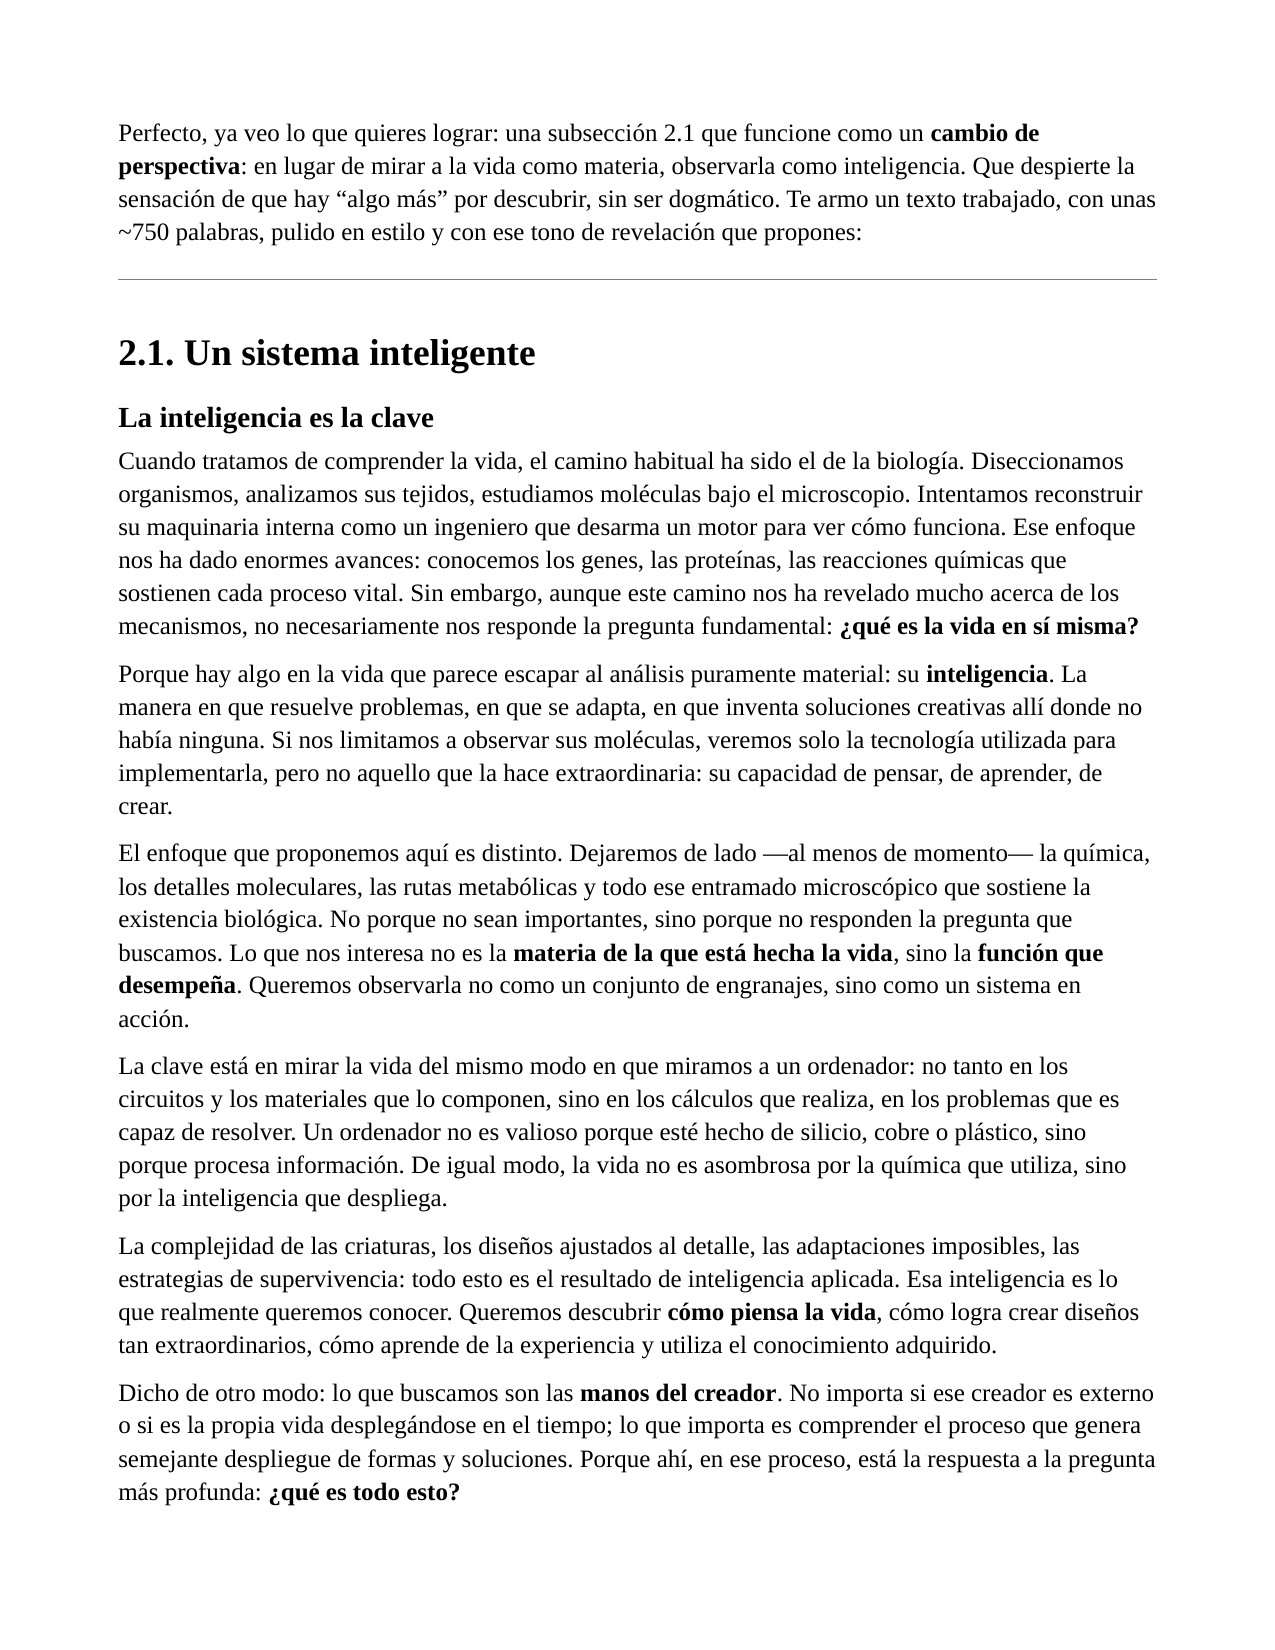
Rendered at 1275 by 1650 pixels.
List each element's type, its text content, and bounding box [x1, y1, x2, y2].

text Perfecto, ya veo lo que quieres lograr: una subsección 2.1 que funcione como un cambio de perspectiva: en lugar de mirar a la vida como materia, observarla como inteligencia. Que despierte la sensación de que hay “algo más” por descubrir, sin ser dogmático. Te armo un texto trabajado, con unas ~750 palabras, pulido en estilo y con ese tono de revelación que propones: [118, 118, 1157, 246]
text El enfoque que proponemos aquí es distinto. Dejaremos de lado —al menos de momento— la química, los detalles moleculares, las rutas metabólicas y todo ese entramado microscópico que sostiene la existencia biológica. No porque no sean importantes, sino porque no responden la pregunta que buscamos. Lo que nos interesa no es la materia de la que está hecha la vida, sino la función que desempeña. Queremos observarla no como un conjunto de engranajes, sino como un sistema en acción. [118, 838, 1157, 1032]
subtitle La inteligencia es la clave [118, 400, 1157, 434]
text La complejidad de las criaturas, los diseños ajustados al detalle, las adaptaciones imposibles, las estrategias de supervivencia: todo esto es el resultado de inteligencia aplicada. Esa inteligencia es lo que realmente queremos conocer. Queremos descubrir cómo piensa la vida, cómo logra crear diseños tan extraordinarios, cómo aprende de la experiencia y utiliza el conocimiento adquirido. [118, 1231, 1157, 1359]
text Dicho de otro modo: lo que buscamos son las manos del creador. No importa si ese creador es externo o si es la propia vida desplegándose en el tiempo; lo que importa es comprender el proceso que genera semejante despliegue de formas y soluciones. Porque ahí, en ese proceso, está la respuesta a la pregunta más profunda: ¿qué es todo esto? [118, 1378, 1157, 1505]
text Porque hay algo en la vida que parece escapar al análisis puramente material: su inteligencia. La manera en que resuelve problemas, en que se adapta, en que inventa soluciones creativas allí donde no había ninguna. Si nos limitamos a observar sus moléculas, veremos solo la tecnología utilizada para implementarla, pero no aquello que la hace extraordinaria: su capacidad de pensar, de aprender, de crear. [118, 659, 1157, 820]
text La clave está en mirar la vida del mismo modo en que miramos a un ordenador: no tanto en los circuitos y los materiales que lo componen, sino en los cálculos que realiza, en los problemas que es capaz de resolver. Un ordenador no es valioso porque esté hecho de silicio, cobre o plástico, sino porque procesa información. De igual modo, la vida no es asombrosa por la química que utiliza, sino por la inteligencia que despliega. [118, 1051, 1157, 1212]
subtitle 2.1. Un sistema inteligente [118, 330, 1157, 373]
text Cuando tratamos de comprender la vida, el camino habitual ha sido el de la biología. Diseccionamos organismos, analizamos sus tejidos, estudiamos moléculas bajo el microscopio. Intentamos reconstruir su maquinaria interna como un ingeniero que desarma un motor para ver cómo funciona. Ese enfoque nos ha dado enormes avances: conocemos los genes, las proteínas, las reacciones químicas que sostienen cada proceso vital. Sin embargo, aunque este camino nos ha revelado mucho acerca de los mecanismos, no necesariamente nos responde la pregunta fundamental: ¿qué es la vida en sí misma? [118, 446, 1157, 640]
